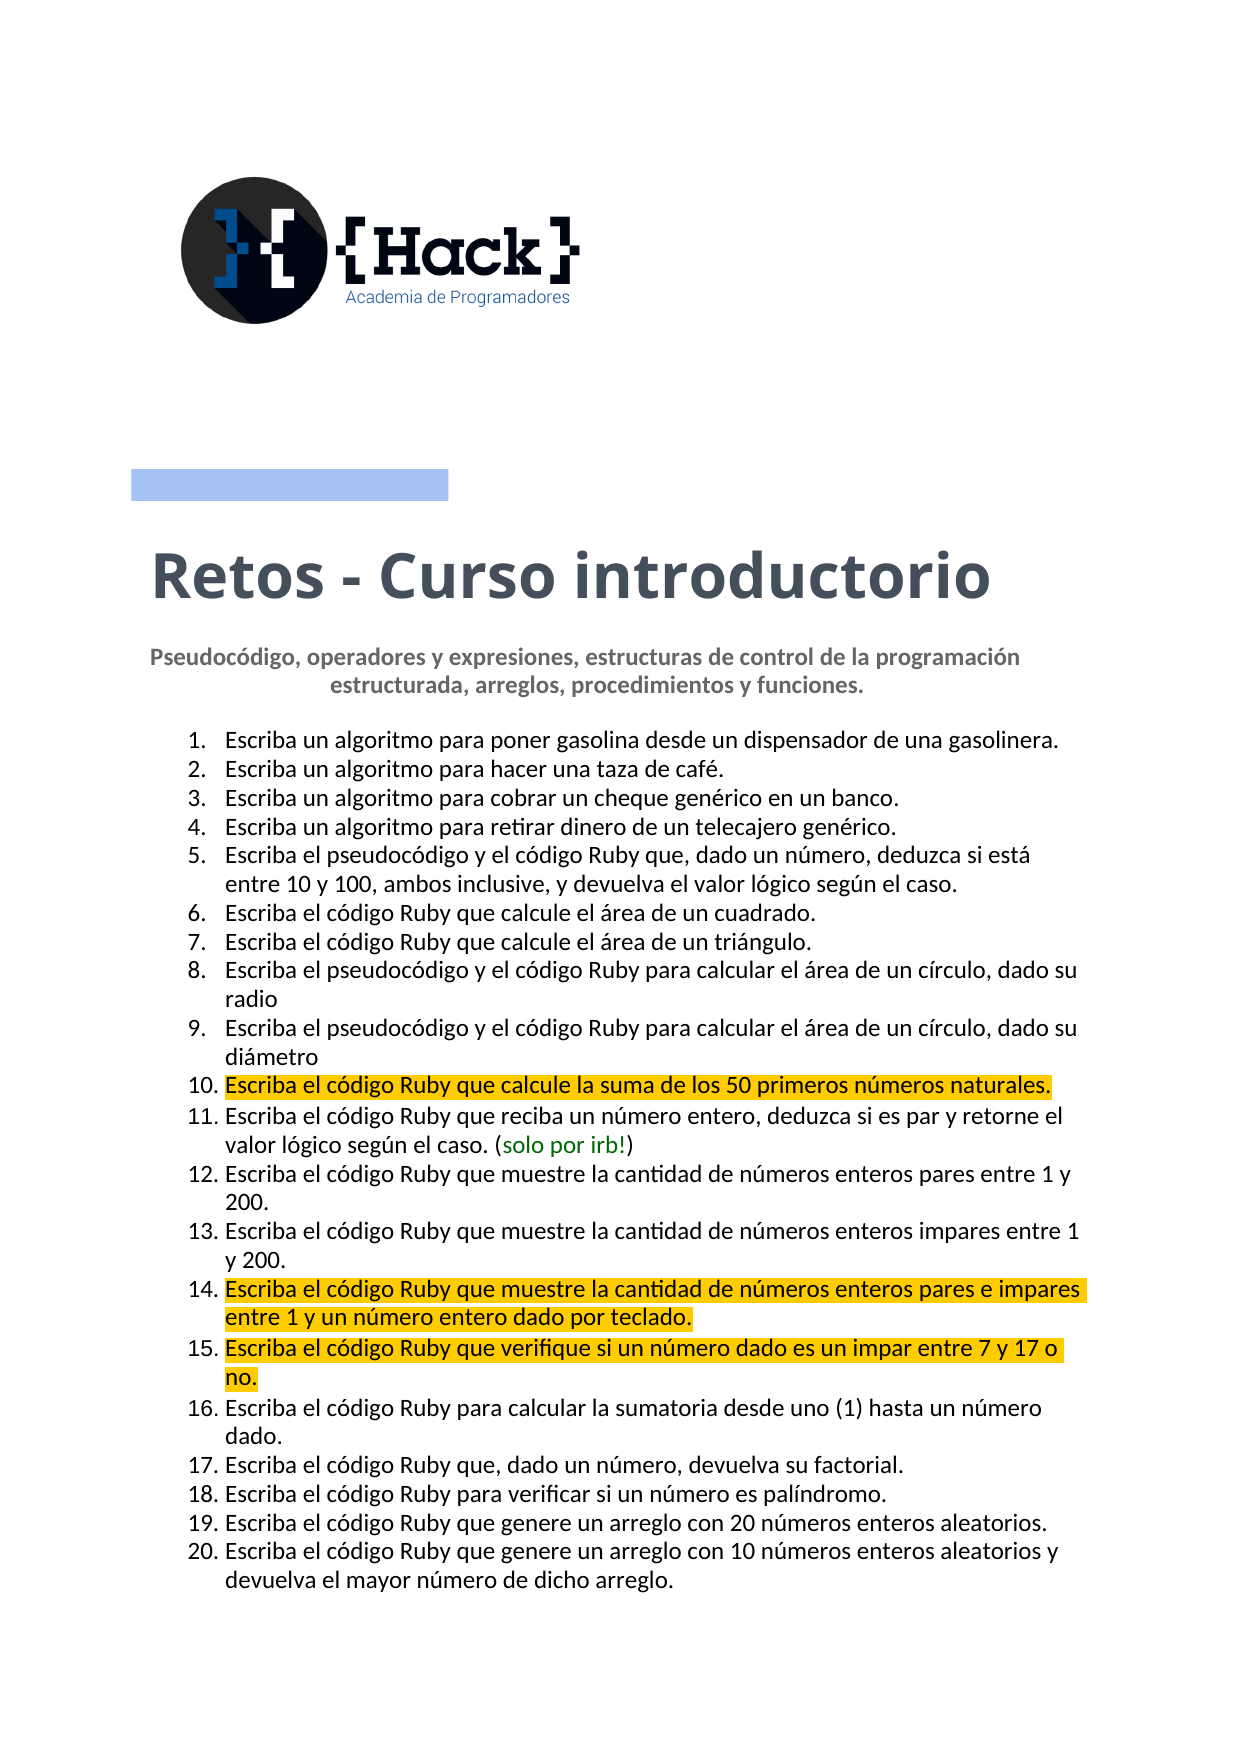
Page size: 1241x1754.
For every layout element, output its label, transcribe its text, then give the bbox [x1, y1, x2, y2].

list Escriba un algoritmo para poner gasolina desde un dispensador de una gasolinera. [187, 730, 1091, 755]
list Escriba el código Ruby para verificar si un número es palíndromo. [187, 1483, 1091, 1508]
subtitle Pseudocódigo, operadores y expresiones, estructuras de control de la programación estructurada, arreglos, procedimientos y funciones. [150, 646, 1091, 700]
list Escriba un algoritmo para hacer una taza de café. [187, 759, 1091, 784]
list Escriba el código Ruby que genere un arreglo con 10 números enteros aleatorios y devuelva el mayor número de dicho arreglo. [187, 1541, 1091, 1595]
list Escriba el código Ruby que muestre la cantidad de números enteros pares e impares entre 1 y un número entero dado por teclado. [187, 1278, 1091, 1332]
picture [210, 185, 557, 317]
list Escriba el código Ruby que verifique si un número dado es un impar entre 7 y 17 o no. [187, 1336, 1091, 1392]
list Escriba el código Ruby que calcule el área de un triángulo. [187, 931, 1091, 956]
list Escriba el pseudocódigo y el código Ruby para calcular el área de un círculo, dado su diámetro [187, 1018, 1091, 1071]
list Escriba el código Ruby que, dado un número, devuelva su factorial. [187, 1455, 1091, 1480]
list Escriba un algoritmo para cobrar un cheque genérico en un banco. [187, 788, 1091, 813]
list Escriba el código Ruby para calcular la sumatoria desde uno (1) hasta un número dado. [187, 1395, 1091, 1451]
list Escriba el código Ruby que muestre la cantidad de números enteros impares entre 1 y 200. [187, 1221, 1091, 1274]
list Escriba el pseudocódigo y el código Ruby que, dado un número, deduzca si está entre 10 y 100, ambos inclusive, y devuelva el valor lógico según el caso. [187, 845, 1091, 899]
picture [131, 469, 449, 501]
list Escriba el pseudocódigo y el código Ruby para calcular el área de un círculo, dado su radio [187, 960, 1091, 1014]
list Escriba un algoritmo para retirar dinero de un telecajero genérico. [187, 816, 1091, 841]
list Escriba el código Ruby que calcule la suma de los 50 primeros números naturales. [187, 1075, 1091, 1100]
list Escriba el código Ruby que reciba un número entero, deduzca si es par y retorne el valor lógico según el caso. (solo por irb!) [187, 1104, 1091, 1159]
list Escriba el código Ruby que muestre la cantidad de números enteros pares entre 1 y 200. [187, 1163, 1091, 1217]
list Escriba el código Ruby que genere un arreglo con 20 números enteros aleatorios. [187, 1512, 1091, 1537]
text Retos - Curso introductorio [150, 385, 1091, 617]
list Escriba el código Ruby que calcule el área de un cuadrado. [187, 903, 1091, 928]
